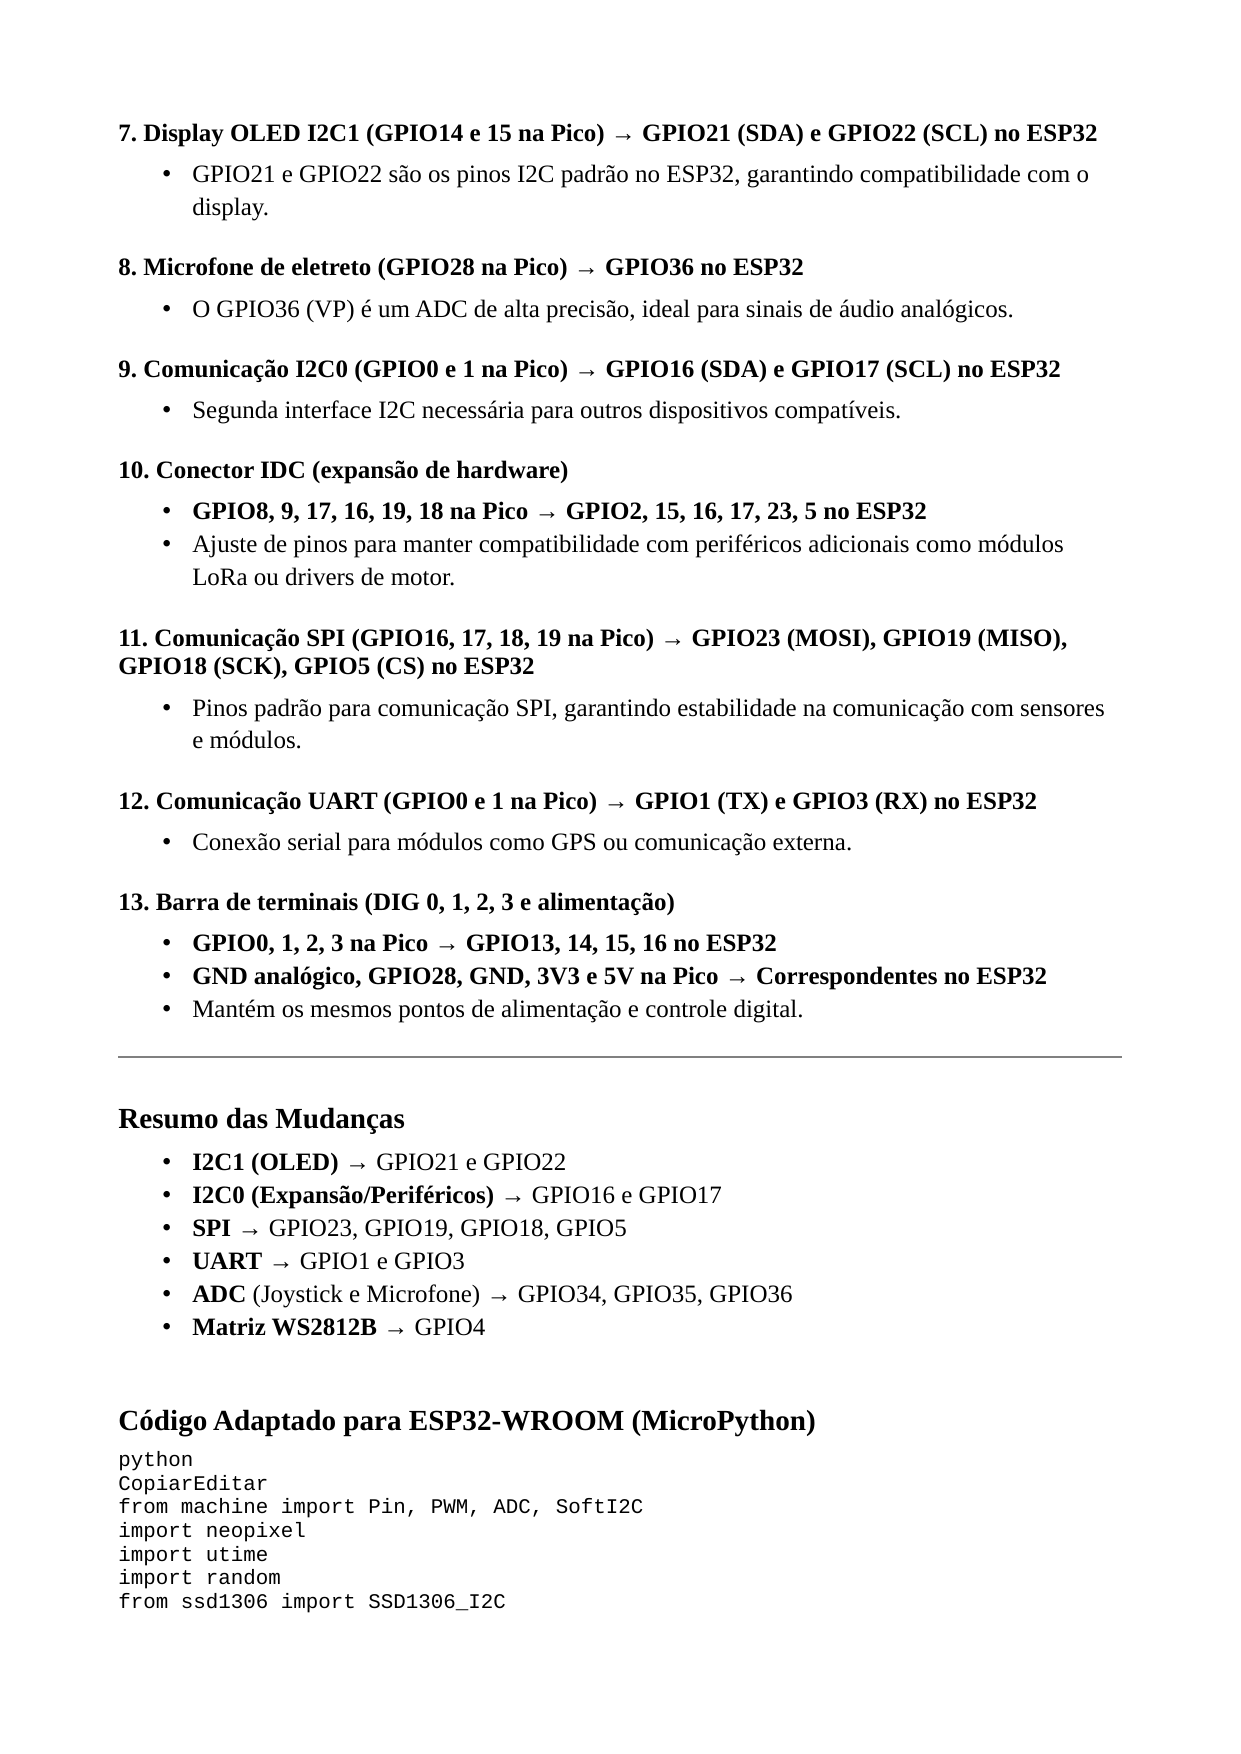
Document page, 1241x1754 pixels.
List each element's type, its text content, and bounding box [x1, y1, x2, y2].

list Mantém os mesmos pontos de alimentação e controle digital. [162, 994, 1122, 1023]
list GPIO21 e GPIO22 são os pinos I2C padrão no ESP32, garantindo compatibilidade com o display. [162, 159, 1122, 221]
list Segunda interface I2C necessária para outros dispositivos compatíveis. [162, 395, 1122, 424]
subtitle 10. Conector IDC (expansão de hardware) [118, 455, 1122, 484]
list SPI → GPIO23, GPIO19, GPIO18, GPIO5 [162, 1213, 1122, 1242]
list I2C1 (OLED) → GPIO21 e GPIO22 [162, 1147, 1122, 1176]
text import random [118, 1567, 1122, 1591]
text import neopixel [118, 1520, 1122, 1543]
list O GPIO36 (VP) é um ADC de alta precisão, ideal para sinais de áudio analógicos. [162, 294, 1122, 322]
text CopiarEditar [118, 1473, 1122, 1496]
subtitle 12. Comunicação UART (GPIO0 e 1 na Pico) → GPIO1 (TX) e GPIO3 (RX) no ESP32 [118, 786, 1122, 814]
text python [118, 1449, 1122, 1473]
subtitle 11. Comunicação SPI (GPIO16, 17, 18, 19 na Pico) → GPIO23 (MOSI), GPIO19 (MISO), GPIO18 (SCK), GPIO5 (CS) no ESP32 [118, 623, 1122, 680]
list I2C0 (Expansão/Periféricos) → GPIO16 e GPIO17 [162, 1180, 1122, 1209]
list GPIO0, 1, 2, 3 na Pico → GPIO13, 14, 15, 16 no ESP32 [162, 928, 1122, 957]
list Matriz WS2812B → GPIO4 [162, 1312, 1122, 1341]
text import utime [118, 1543, 1122, 1567]
list GND analógico, GPIO28, GND, 3V3 e 5V na Pico → Correspondentes no ESP32 [162, 961, 1122, 990]
list GPIO8, 9, 17, 16, 19, 18 na Pico → GPIO2, 15, 16, 17, 23, 5 no ESP32 [162, 496, 1122, 525]
list UART → GPIO1 e GPIO3 [162, 1246, 1122, 1275]
text from machine import Pin, PWM, ADC, SoftI2C [118, 1496, 1122, 1520]
list ADC (Joystick e Microfone) → GPIO34, GPIO35, GPIO36 [162, 1279, 1122, 1308]
subtitle Código Adaptado para ESP32-WROOM (MicroPython) [118, 1403, 1122, 1436]
subtitle 7. Display OLED I2C1 (GPIO14 e 15 na Pico) → GPIO21 (SDA) e GPIO22 (SCL) no ESP32 [118, 118, 1122, 147]
subtitle Resumo das Mudanças [118, 1101, 1122, 1134]
list Pinos padrão para comunicação SPI, garantindo estabilidade na comunicação com sensores e módulos. [162, 693, 1122, 754]
subtitle 9. Comunicação I2C0 (GPIO0 e 1 na Pico) → GPIO16 (SDA) e GPIO17 (SCL) no ESP32 [118, 354, 1122, 383]
list Conexão serial para módulos como GPS ou comunicação externa. [162, 827, 1122, 856]
text from ssd1306 import SSD1306_I2C [118, 1591, 1122, 1614]
subtitle 13. Barra de terminais (DIG 0, 1, 2, 3 e alimentação) [118, 887, 1122, 916]
list Ajuste de pinos para manter compatibilidade com periféricos adicionais como módulos LoRa ou drivers de motor. [162, 529, 1122, 591]
subtitle 8. Microfone de eletreto (GPIO28 na Pico) → GPIO36 no ESP32 [118, 252, 1122, 281]
